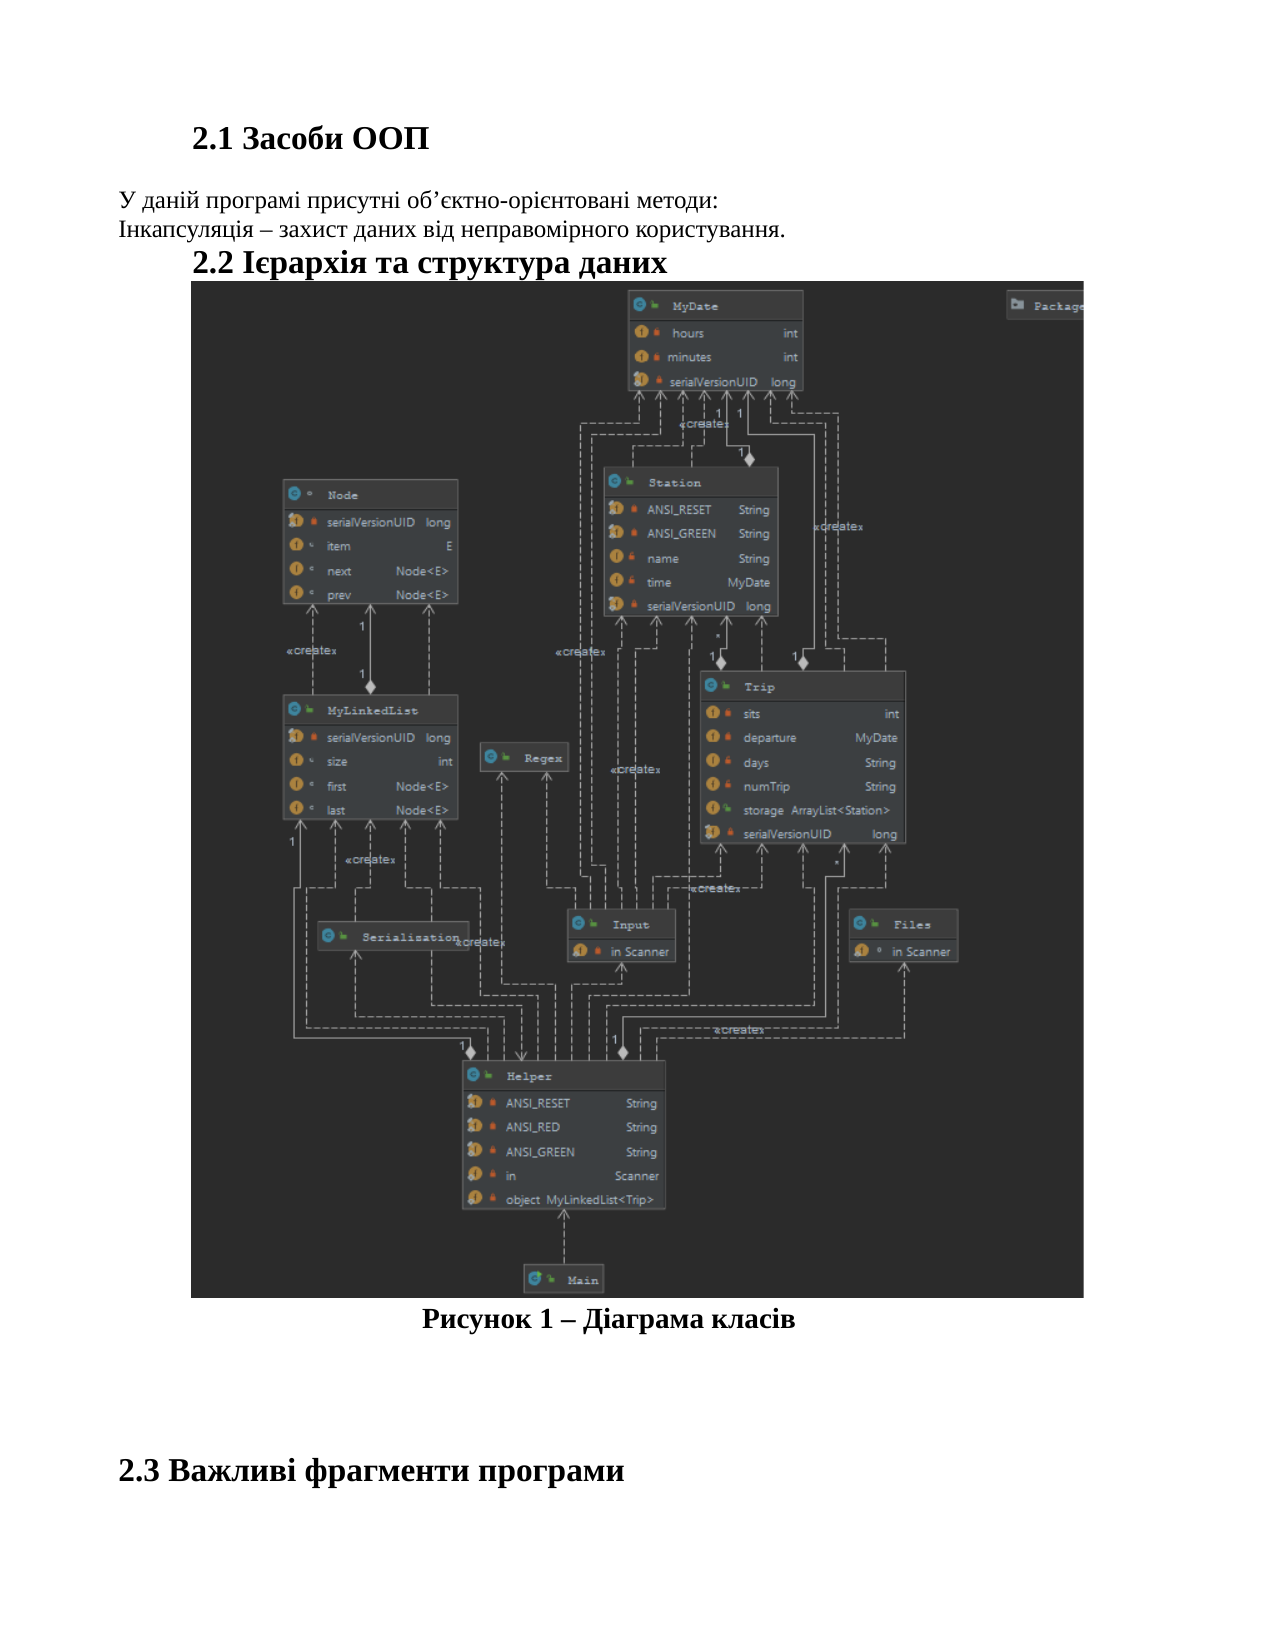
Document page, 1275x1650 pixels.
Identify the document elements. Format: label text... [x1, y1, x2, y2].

text 2.2 Ієрархія та структура даних [118, 243, 1157, 281]
text Рисунок 1 – Діаграма класів [118, 281, 1157, 1336]
picture [191, 281, 1084, 1298]
text 2.1 Засоби ООП [192, 118, 1157, 156]
text 2.3 Важливі фрагменти програми [118, 1451, 1157, 1489]
text У даній програмі присутні об’єктно-орієнтовані методи: Інкапсуляція – захист даних від неправомірного користування. [118, 185, 1157, 243]
